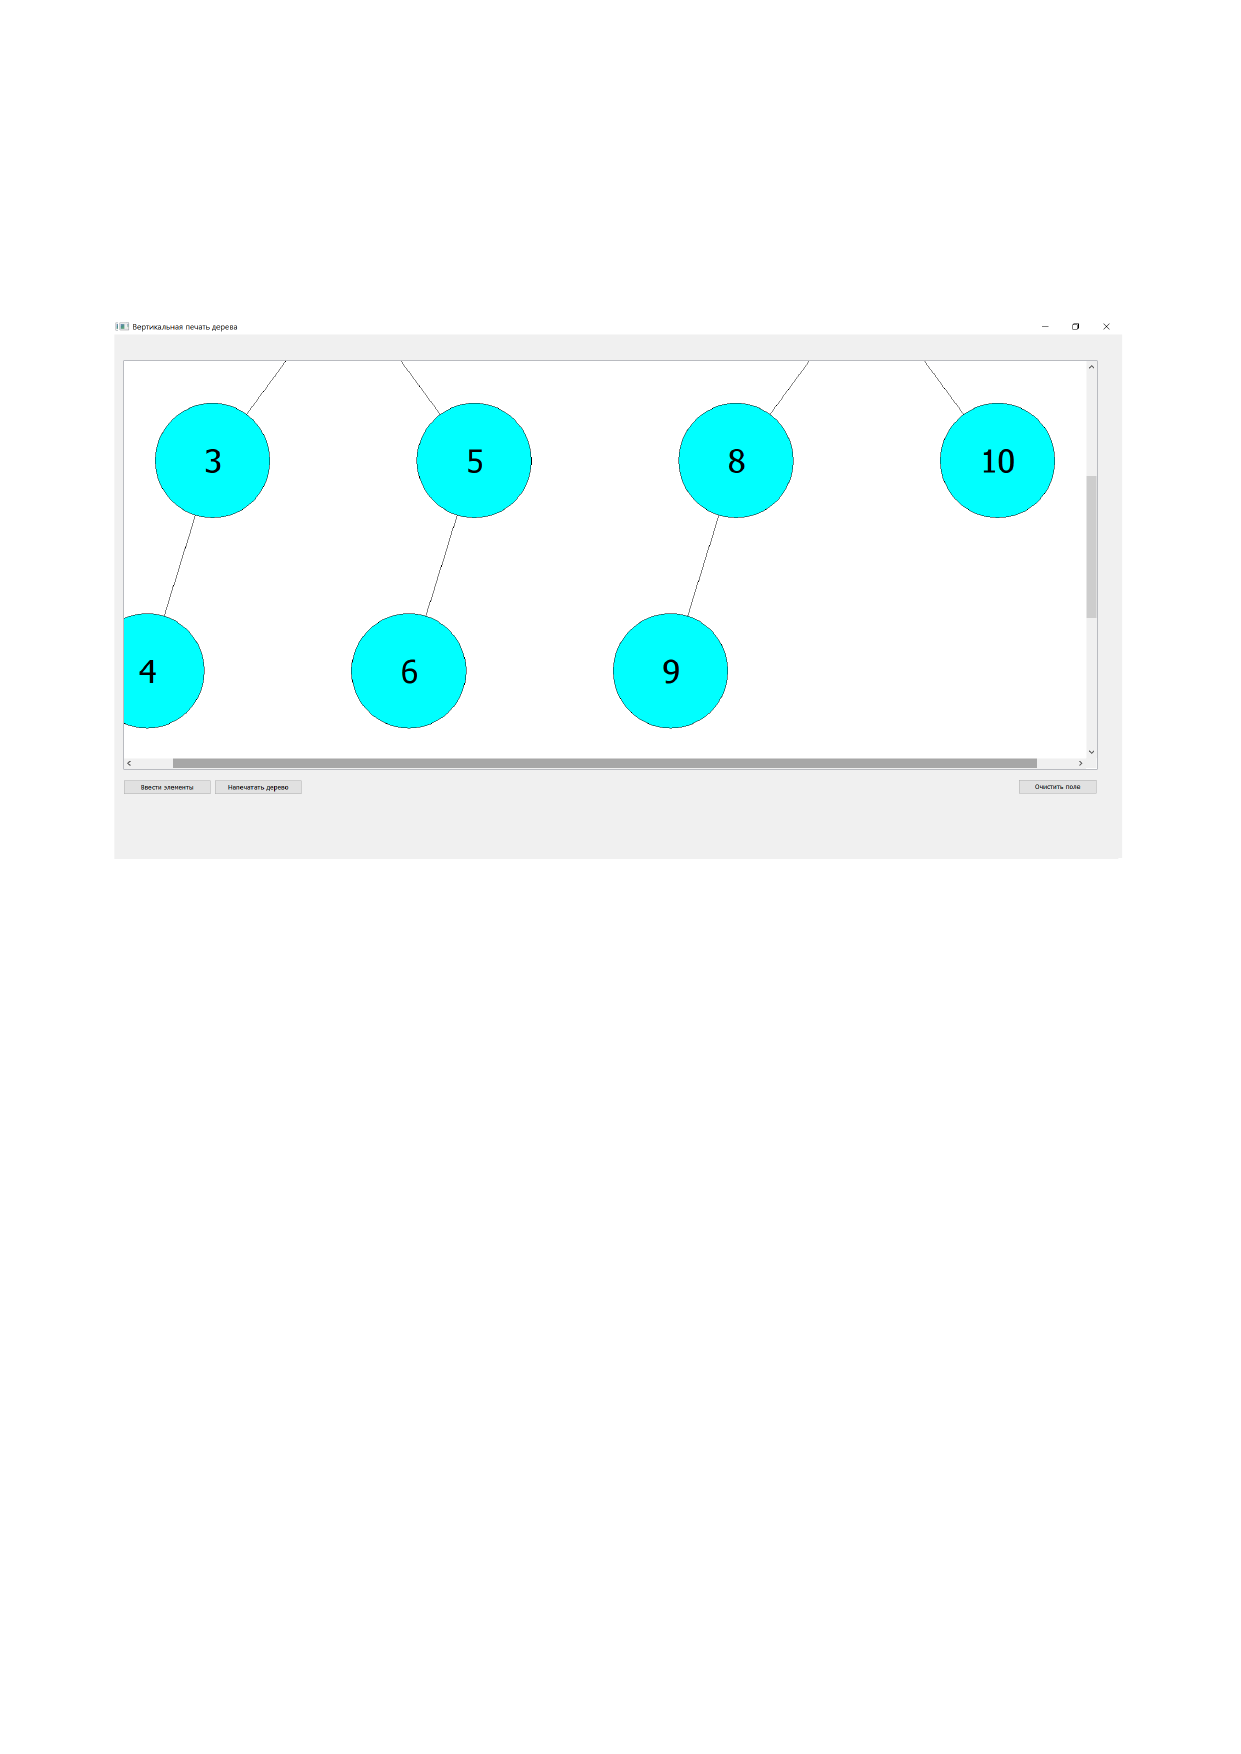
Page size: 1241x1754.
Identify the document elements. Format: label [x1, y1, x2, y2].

picture [114, 319, 1123, 859]
